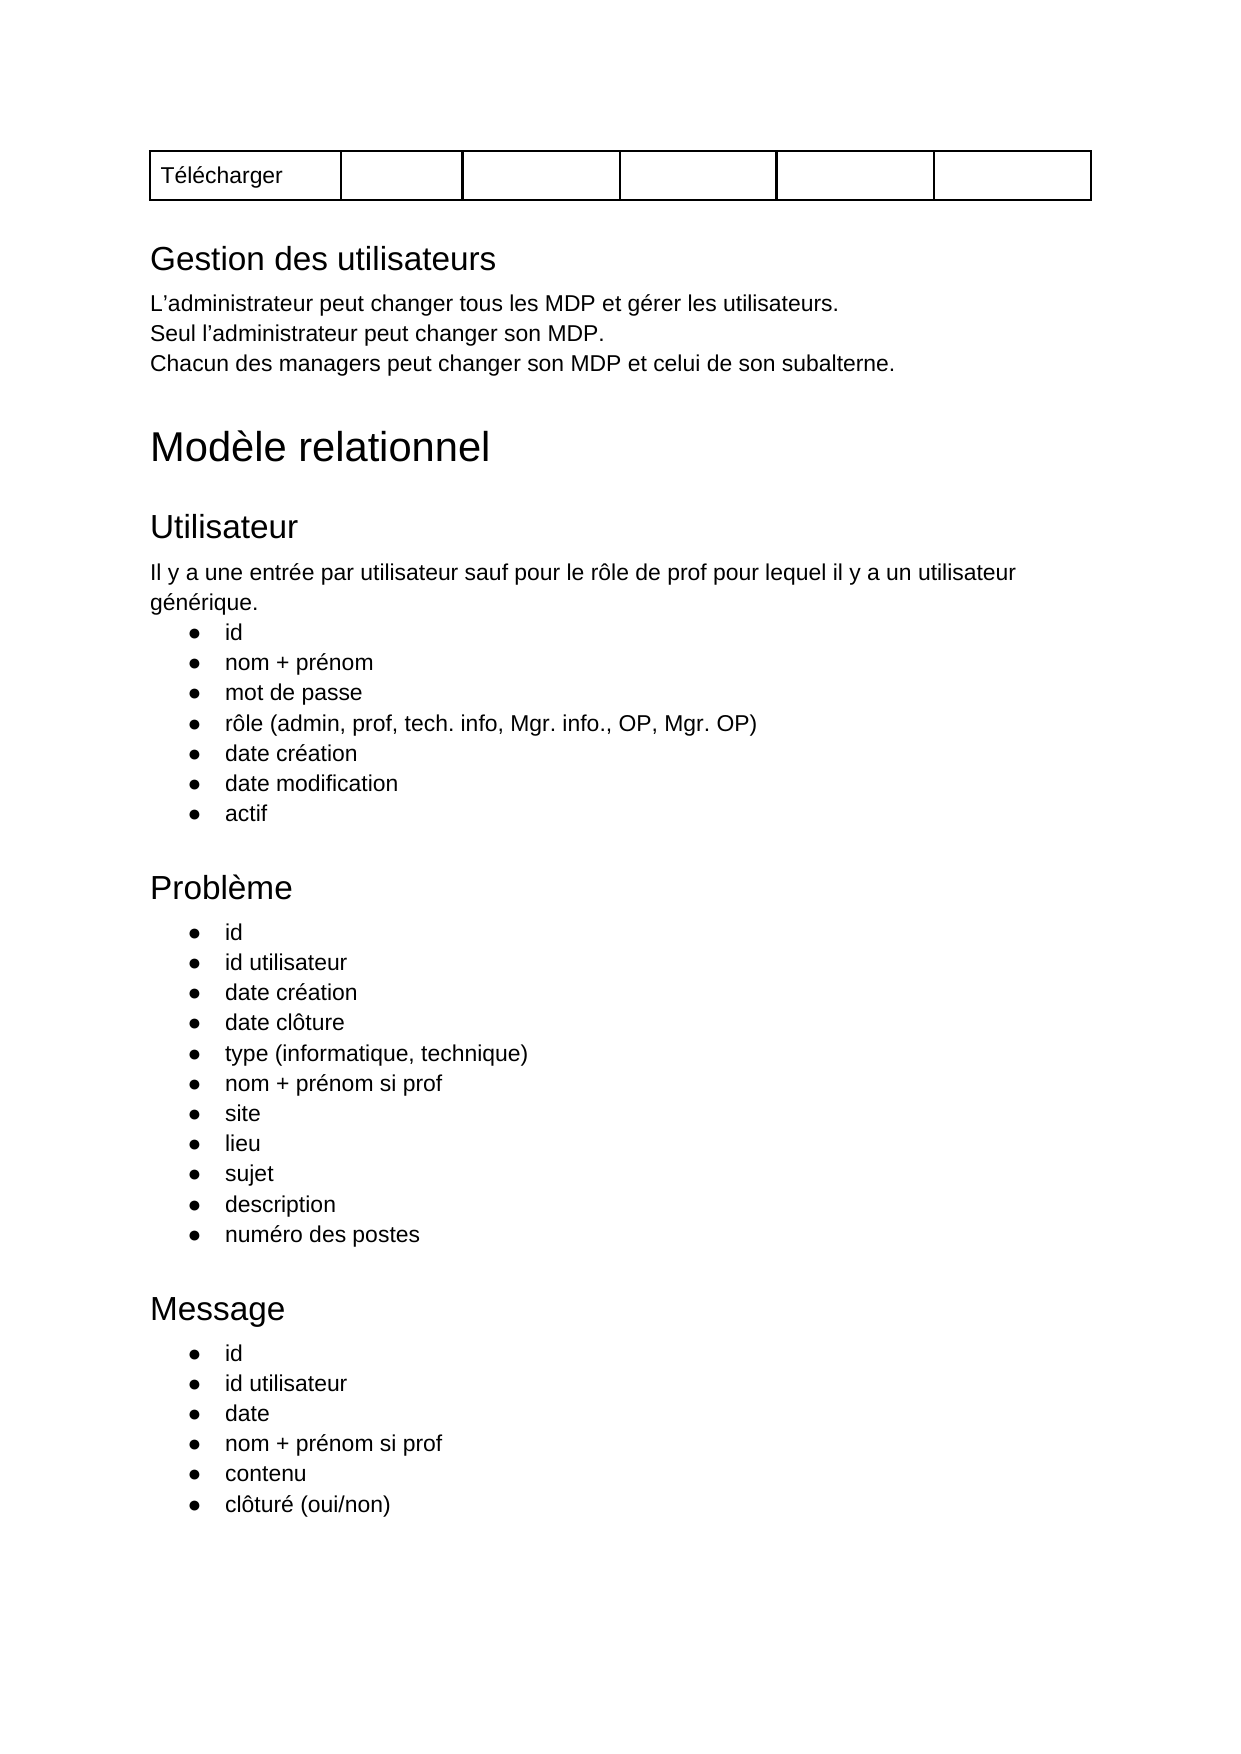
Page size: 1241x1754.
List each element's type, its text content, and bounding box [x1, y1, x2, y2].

list date [187, 1400, 1090, 1426]
text Il y a une entrée par utilisateur sauf pour le rôle de prof pour lequel il y a un utilisateur générique. [150, 558, 1090, 615]
list id [187, 919, 1090, 945]
list date création [187, 979, 1090, 1006]
list mot de passe [187, 679, 1090, 706]
list date création [187, 740, 1090, 766]
list contenu [187, 1460, 1090, 1487]
text Seul l’administrateur peut changer son MDP. [150, 320, 1090, 346]
list nom + prénom si prof [187, 1430, 1090, 1456]
list rôle (admin, prof, tech. info, Mgr. info., OP, Mgr. OP) [187, 709, 1090, 736]
list site [187, 1100, 1090, 1126]
table_cell Télécharger [151, 152, 340, 199]
subtitle Utilisateur [150, 507, 1090, 546]
list nom + prénom si prof [187, 1070, 1090, 1096]
table_cell [935, 152, 1090, 199]
list type (informatique, technique) [187, 1039, 1090, 1066]
list sujet [187, 1160, 1090, 1187]
list actif [187, 800, 1090, 826]
list id [187, 1339, 1090, 1366]
subtitle Modèle relationnel [150, 422, 1090, 470]
subtitle Problème [150, 868, 1090, 906]
table_cell [621, 152, 775, 199]
table_cell [342, 152, 461, 199]
table_cell [464, 152, 619, 199]
subtitle Gestion des utilisateurs [150, 239, 1090, 277]
list numéro des postes [187, 1221, 1090, 1247]
subtitle Message [150, 1288, 1090, 1327]
table_cell [778, 152, 933, 199]
list date modification [187, 770, 1090, 796]
list lieu [187, 1130, 1090, 1157]
list clôturé (oui/non) [187, 1491, 1090, 1517]
list id utilisateur [187, 949, 1090, 975]
list description [187, 1191, 1090, 1217]
text L’administrateur peut changer tous les MDP et gérer les utilisateurs. [150, 290, 1090, 316]
list nom + prénom [187, 649, 1090, 675]
list date clôture [187, 1009, 1090, 1036]
text Chacun des managers peut changer son MDP et celui de son subalterne. [150, 350, 1090, 377]
list id [187, 619, 1090, 645]
list id utilisateur [187, 1370, 1090, 1396]
